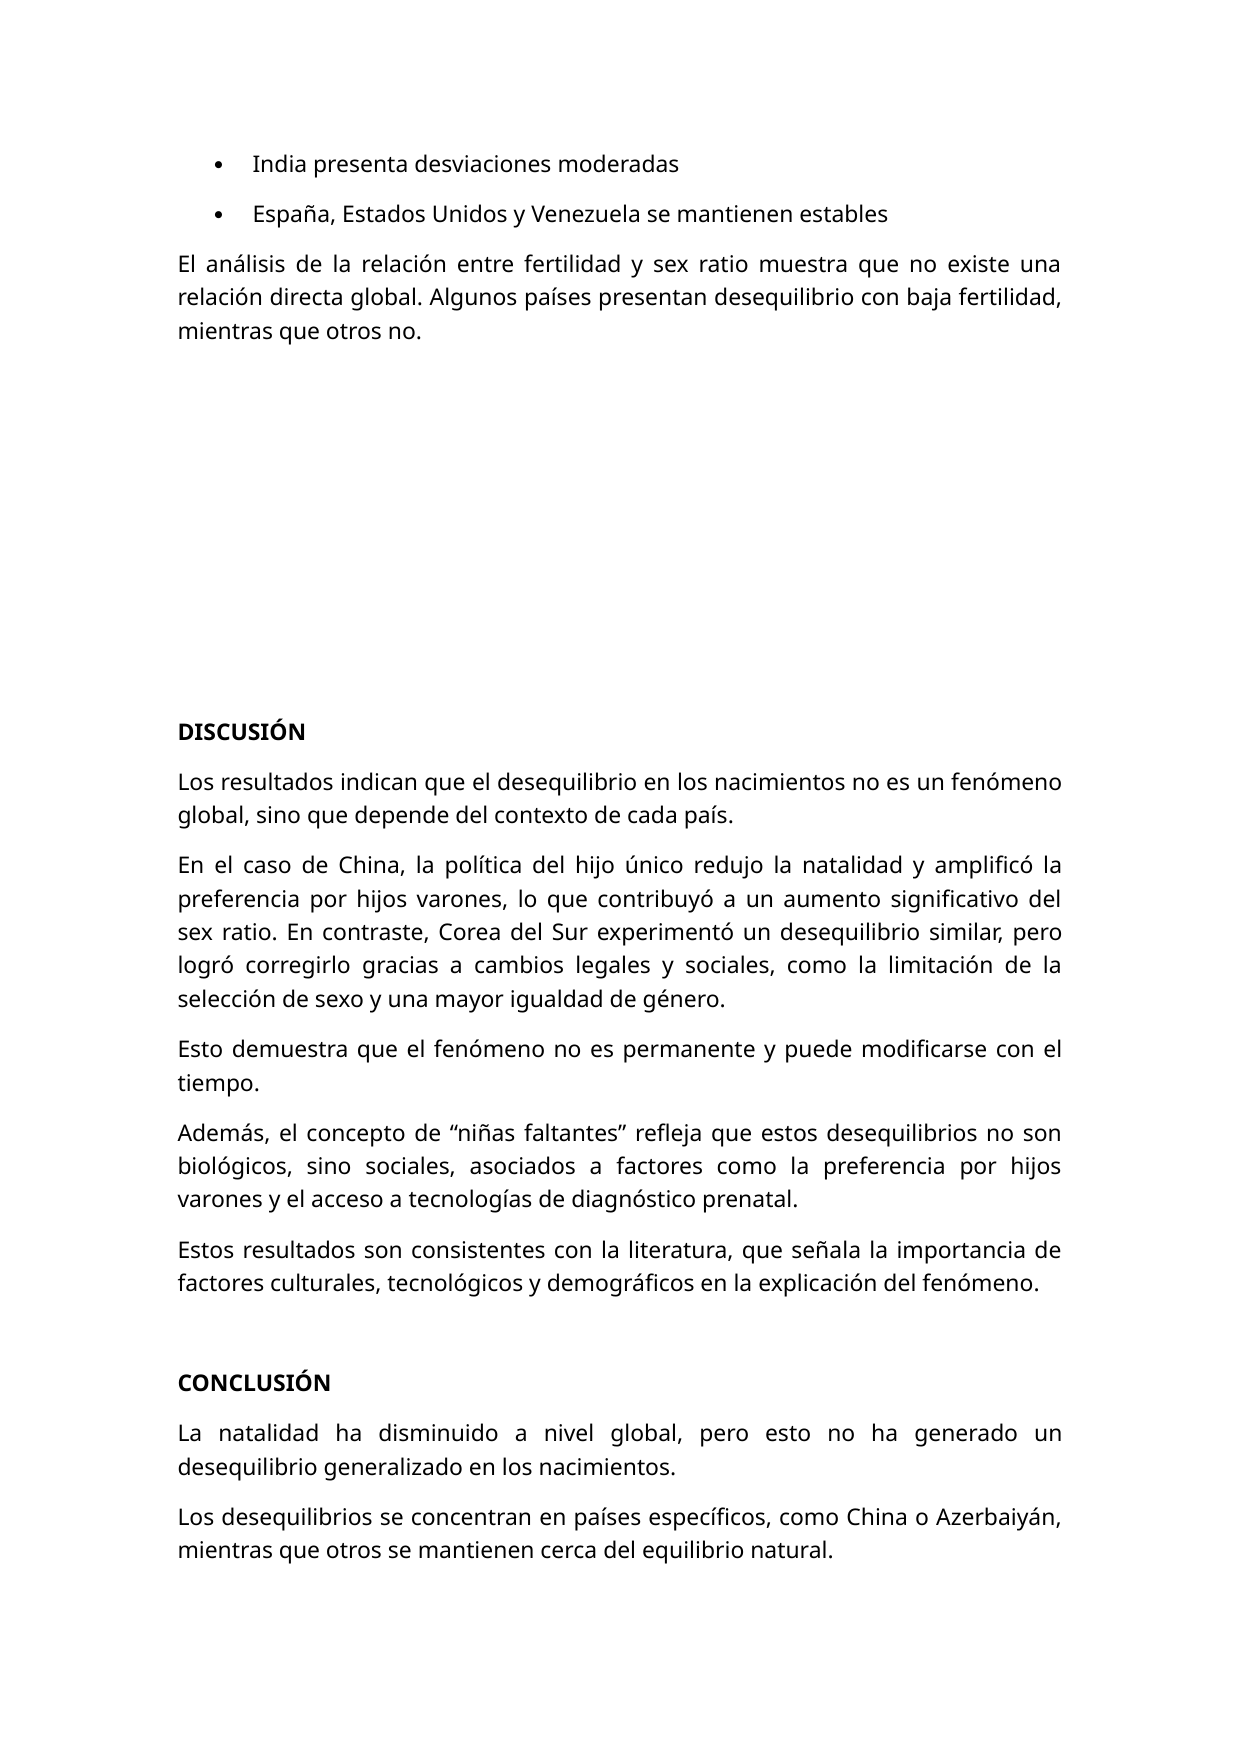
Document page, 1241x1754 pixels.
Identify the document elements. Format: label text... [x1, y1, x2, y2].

text En el caso de China, la política del hijo único redujo la natalidad y amplificó la preferencia por hijos varones, lo que contribuyó a un aumento significativo del sex ratio. En contraste, Corea del Sur experimentó un desequilibrio similar, pero logró corregirlo gracias a cambios legales y sociales, como la limitación de la selección de sexo y una mayor igualdad de género. [177, 849, 1063, 1014]
text El análisis de la relación entre fertilidad y sex ratio muestra que no existe una relación directa global. Algunos países presentan desequilibrio con baja fertilidad, mientras que otros no. [177, 248, 1063, 346]
text Esto demuestra que el fenómeno no es permanente y puede modificarse con el tiempo. [177, 1033, 1063, 1098]
list España, Estados Unidos y Venezuela se mantienen estables [215, 198, 1063, 229]
text Estos resultados son consistentes con la literatura, que señala la importancia de factores culturales, tecnológicos y demográficos en la explicación del fenómeno. [177, 1233, 1063, 1298]
text Los desequilibrios se concentran en países específicos, como China o Azerbaiyán, mientras que otros se mantienen cerca del equilibrio natural. [177, 1501, 1063, 1566]
text Los resultados indican que el desequilibrio en los nacimientos no es un fenómeno global, sino que depende del contexto de cada país. [177, 766, 1063, 830]
text Además, el concepto de “niñas faltantes” refleja que estos desequilibrios no son biológicos, sino sociales, asociados a factores como la preferencia por hijos varones y el acceso a tecnologías de diagnóstico prenatal. [177, 1117, 1063, 1215]
text CONCLUSIÓN [177, 1367, 1063, 1398]
text La natalidad ha disminuido a nivel global, pero esto no ha generado un desequilibrio generalizado en los nacimientos. [177, 1417, 1063, 1482]
text DISCUSIÓN [177, 716, 1063, 747]
list India presenta desviaciones moderadas [215, 148, 1063, 179]
